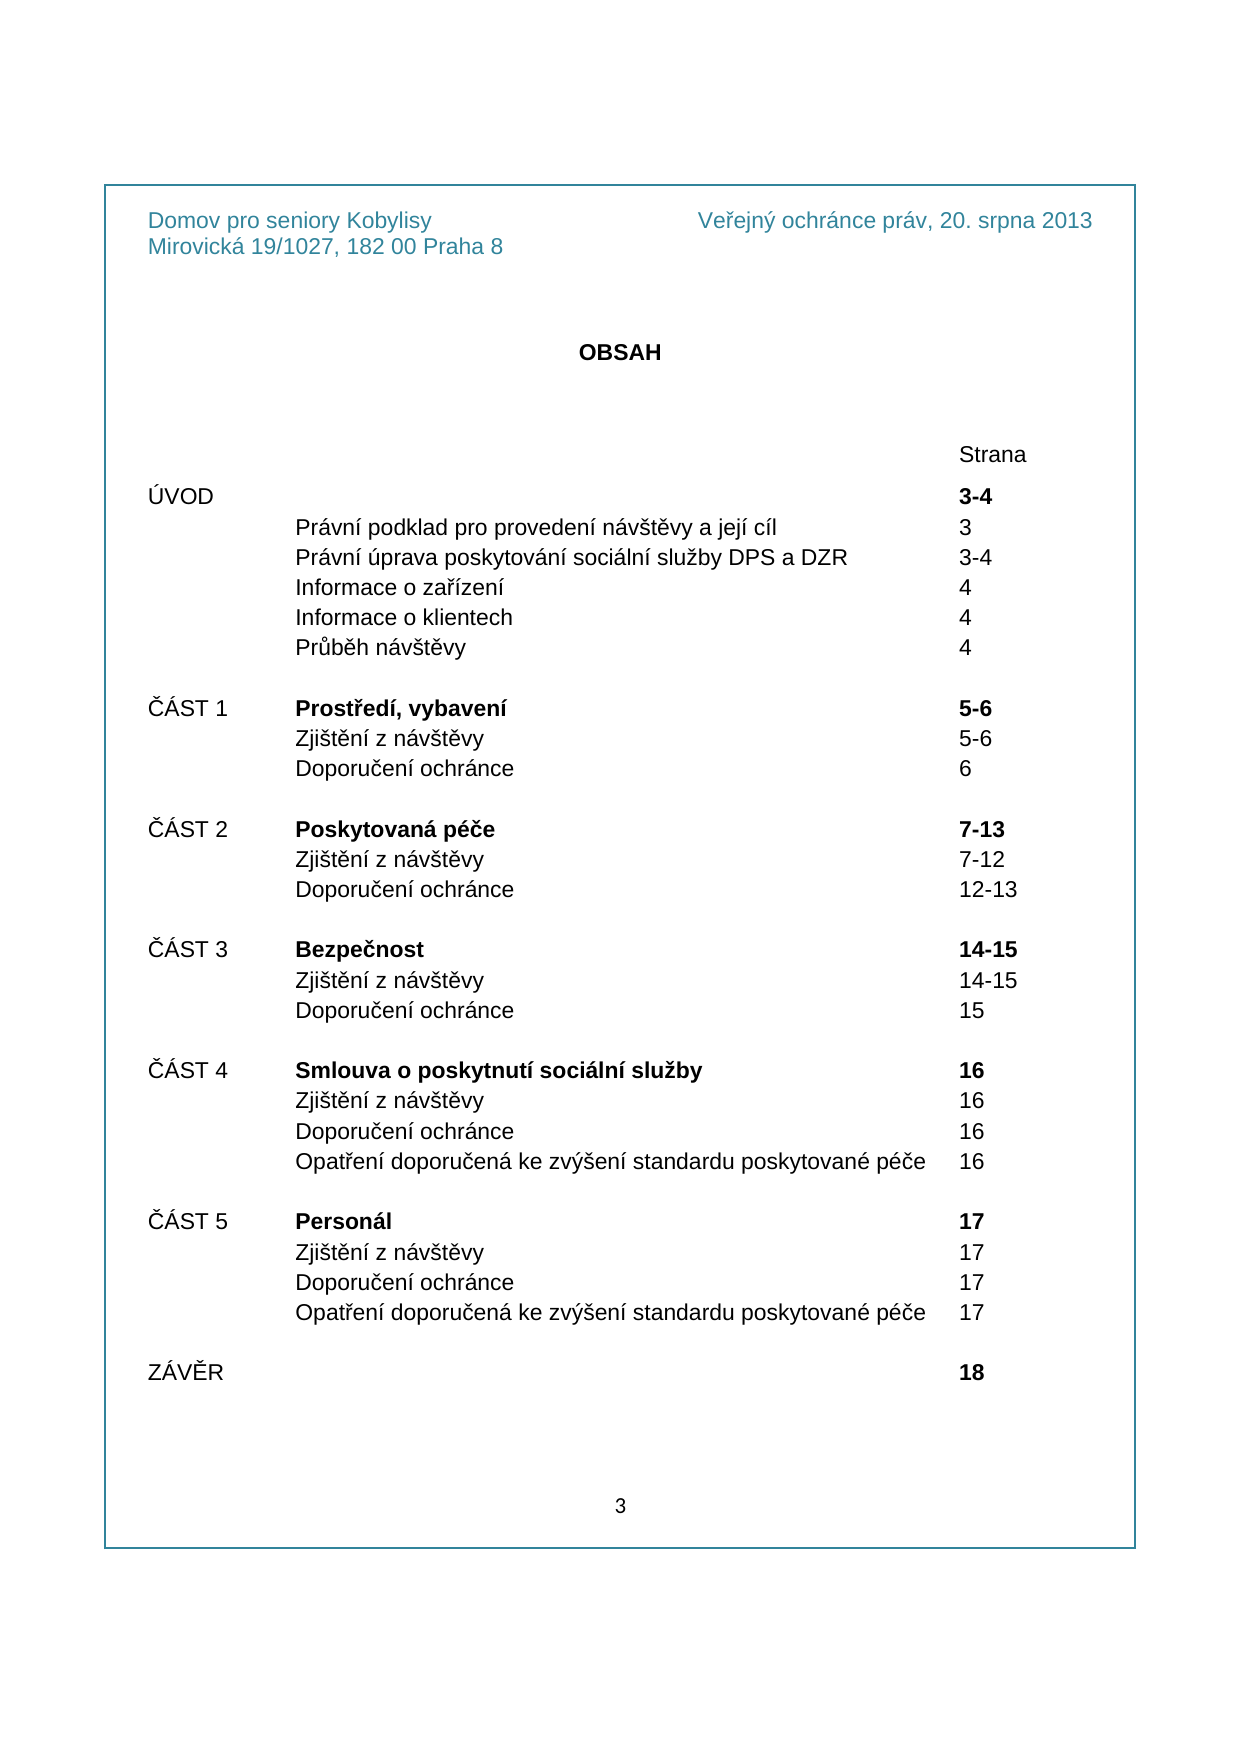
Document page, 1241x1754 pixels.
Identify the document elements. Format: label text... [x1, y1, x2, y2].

text ČÁST 3 Bezpečnost 14-15 [148, 936, 1092, 963]
text Informace o zařízení 4 [148, 574, 1092, 600]
text Zjištění z návštěvy 5-6 [148, 725, 1092, 751]
text ÚVOD 3-4 [148, 483, 1092, 510]
text Zjištění z návštěvy 17 [148, 1238, 1092, 1265]
text Právní úprava poskytování sociální služby DPS a DZR 3-4 [148, 544, 1092, 570]
text Průběh návštěvy 4 [148, 634, 1092, 661]
text Právní podklad pro provedení návštěvy a její cíl 3 [148, 513, 1092, 540]
text Doporučení ochránce 15 [148, 997, 1092, 1023]
text ČÁST 2 Poskytovaná péče 7-13 [148, 816, 1092, 842]
text Zjištění z návštěvy 16 [148, 1087, 1092, 1114]
text Doporučení ochránce 6 [148, 755, 1092, 782]
text Zjištění z návštěvy 7-12 [148, 846, 1092, 872]
text ZÁVĚR 18 [148, 1359, 1092, 1386]
text Opatření doporučená ke zvýšení standardu poskytované péče 16 [148, 1148, 1092, 1174]
text ČÁST 4 Smlouva o poskytnutí sociální služby 16 [148, 1057, 1092, 1084]
text ČÁST 1 Prostředí, vybavení 5-6 [148, 695, 1092, 721]
text Doporučení ochránce 12-13 [221, 876, 1092, 902]
text ČÁST 5 Personál 17 [148, 1208, 1092, 1235]
text Strana [148, 441, 1092, 467]
text OBSAH [148, 338, 1092, 365]
text Doporučení ochránce 16 [148, 1118, 1092, 1144]
text Doporučení ochránce 17 [148, 1269, 1092, 1295]
text Opatření doporučená ke zvýšení standardu poskytované péče 17 [221, 1299, 1092, 1325]
text Zjištění z návštěvy 14-15 [148, 967, 1092, 993]
text Informace o klientech 4 [148, 604, 1092, 631]
